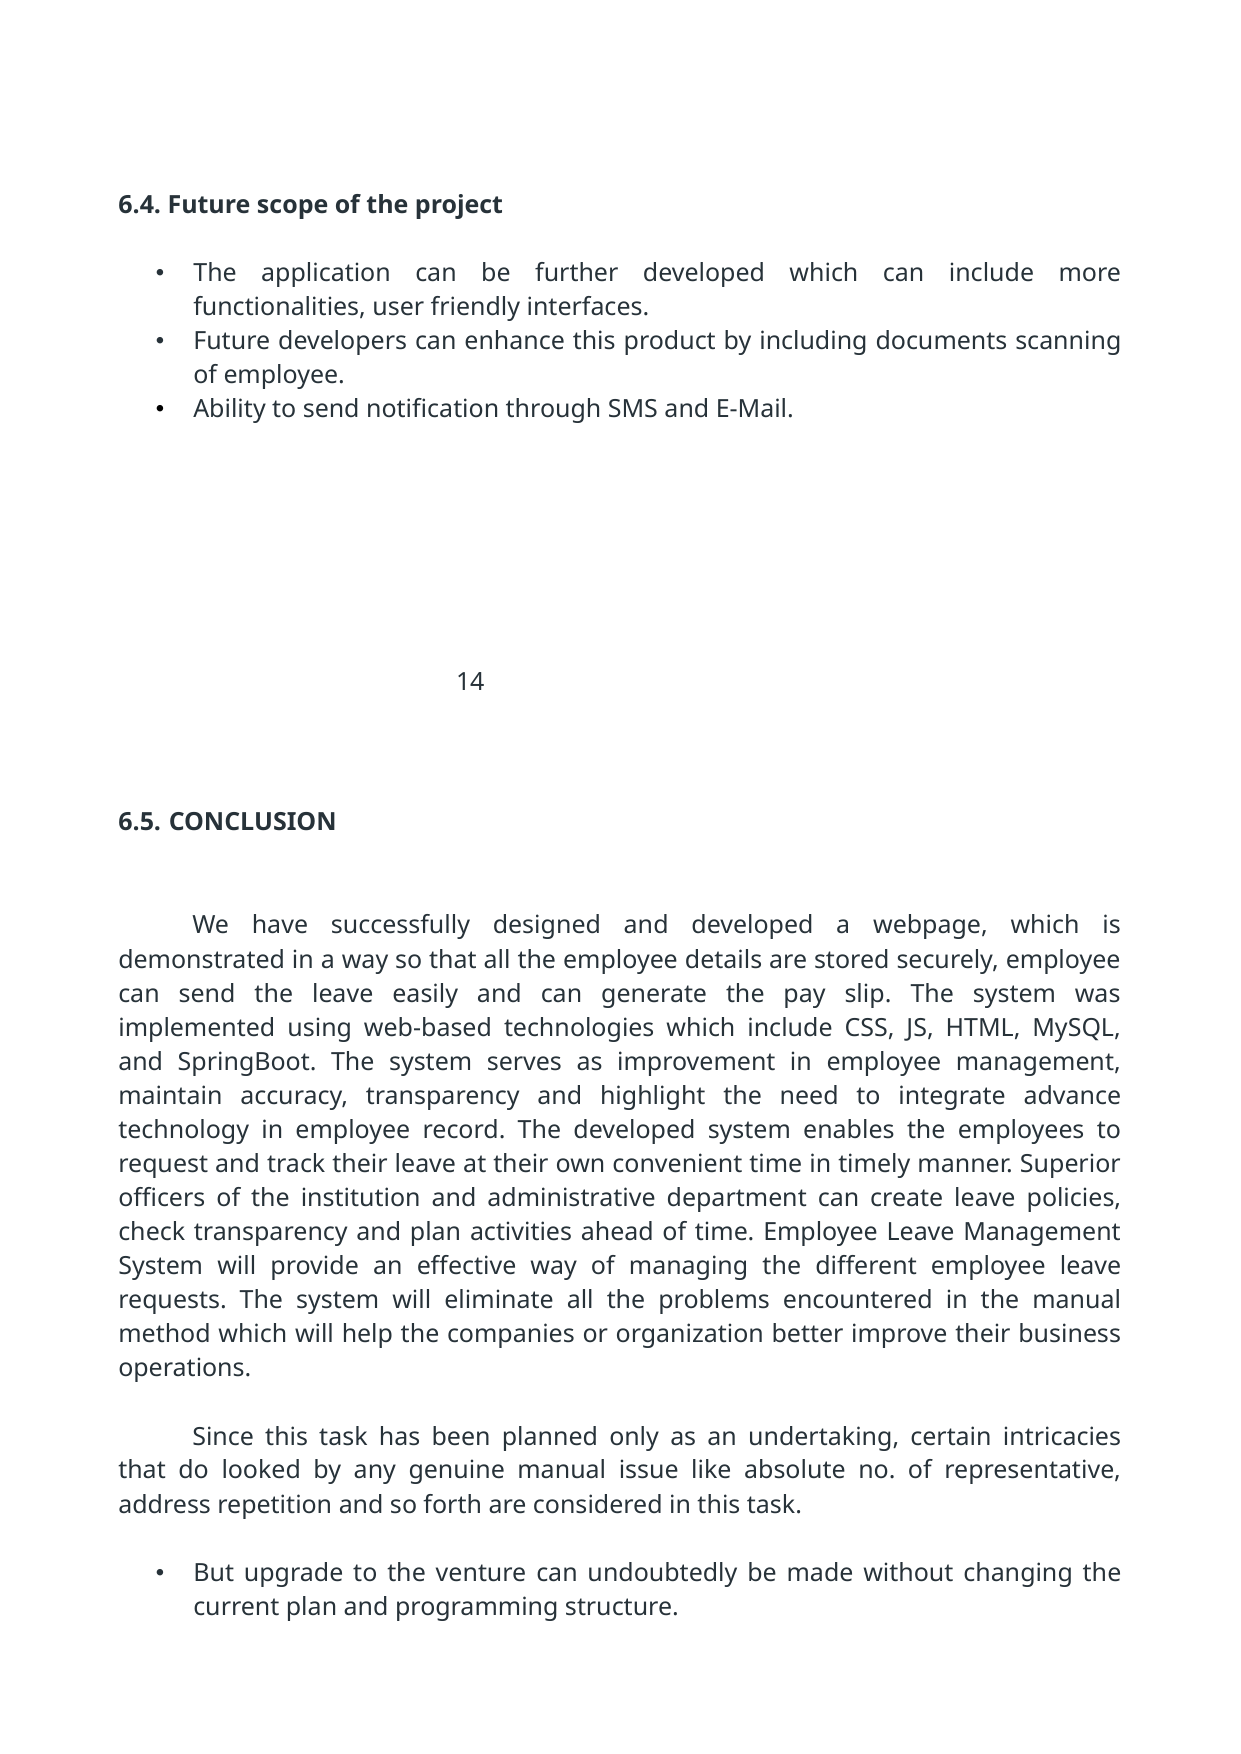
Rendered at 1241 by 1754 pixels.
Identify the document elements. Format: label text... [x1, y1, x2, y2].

list Future developers can enhance this product by including documents scanning of employee. [156, 322, 1122, 391]
text We have successfully designed and developed a webpage, which is demonstrated in a way so that all the employee details are stored securely, employee can send the leave easily and can generate the pay slip. The system was implemented using web-based technologies which include CSS, JS, HTML, MySQL, and SpringBoot. The system serves as improvement in employee management, maintain accuracy, transparency and highlight the need to integrate advance technology in employee record. The developed system enables the employees to request and track their leave at their own convenient time in timely manner. Superior officers of the institution and administrative department can create leave policies, check transparency and plan activities ahead of time. Employee Leave Management System will provide an effective way of managing the different employee leave requests. The system will eliminate all the problems encountered in the manual method which will help the companies or organization better improve their business operations. [118, 907, 1122, 1384]
text 6.5. CONCLUSION [118, 799, 1122, 839]
text Since this task has been planned only as an undertaking, certain intricacies that do looked by any genuine manual issue like absolute no. of representative, address repetition and so forth are considered in this task. [118, 1418, 1122, 1520]
list The application can be further developed which can include more functionalities, user friendly interfaces. [156, 254, 1122, 322]
text 14 [118, 663, 1122, 697]
list But upgrade to the venture can undoubtedly be made without changing the current plan and programming structure. [156, 1554, 1122, 1622]
text 6.4. Future scope of the project [118, 186, 1122, 220]
list Ability to send notification through SMS and E-Mail. [156, 391, 1122, 425]
